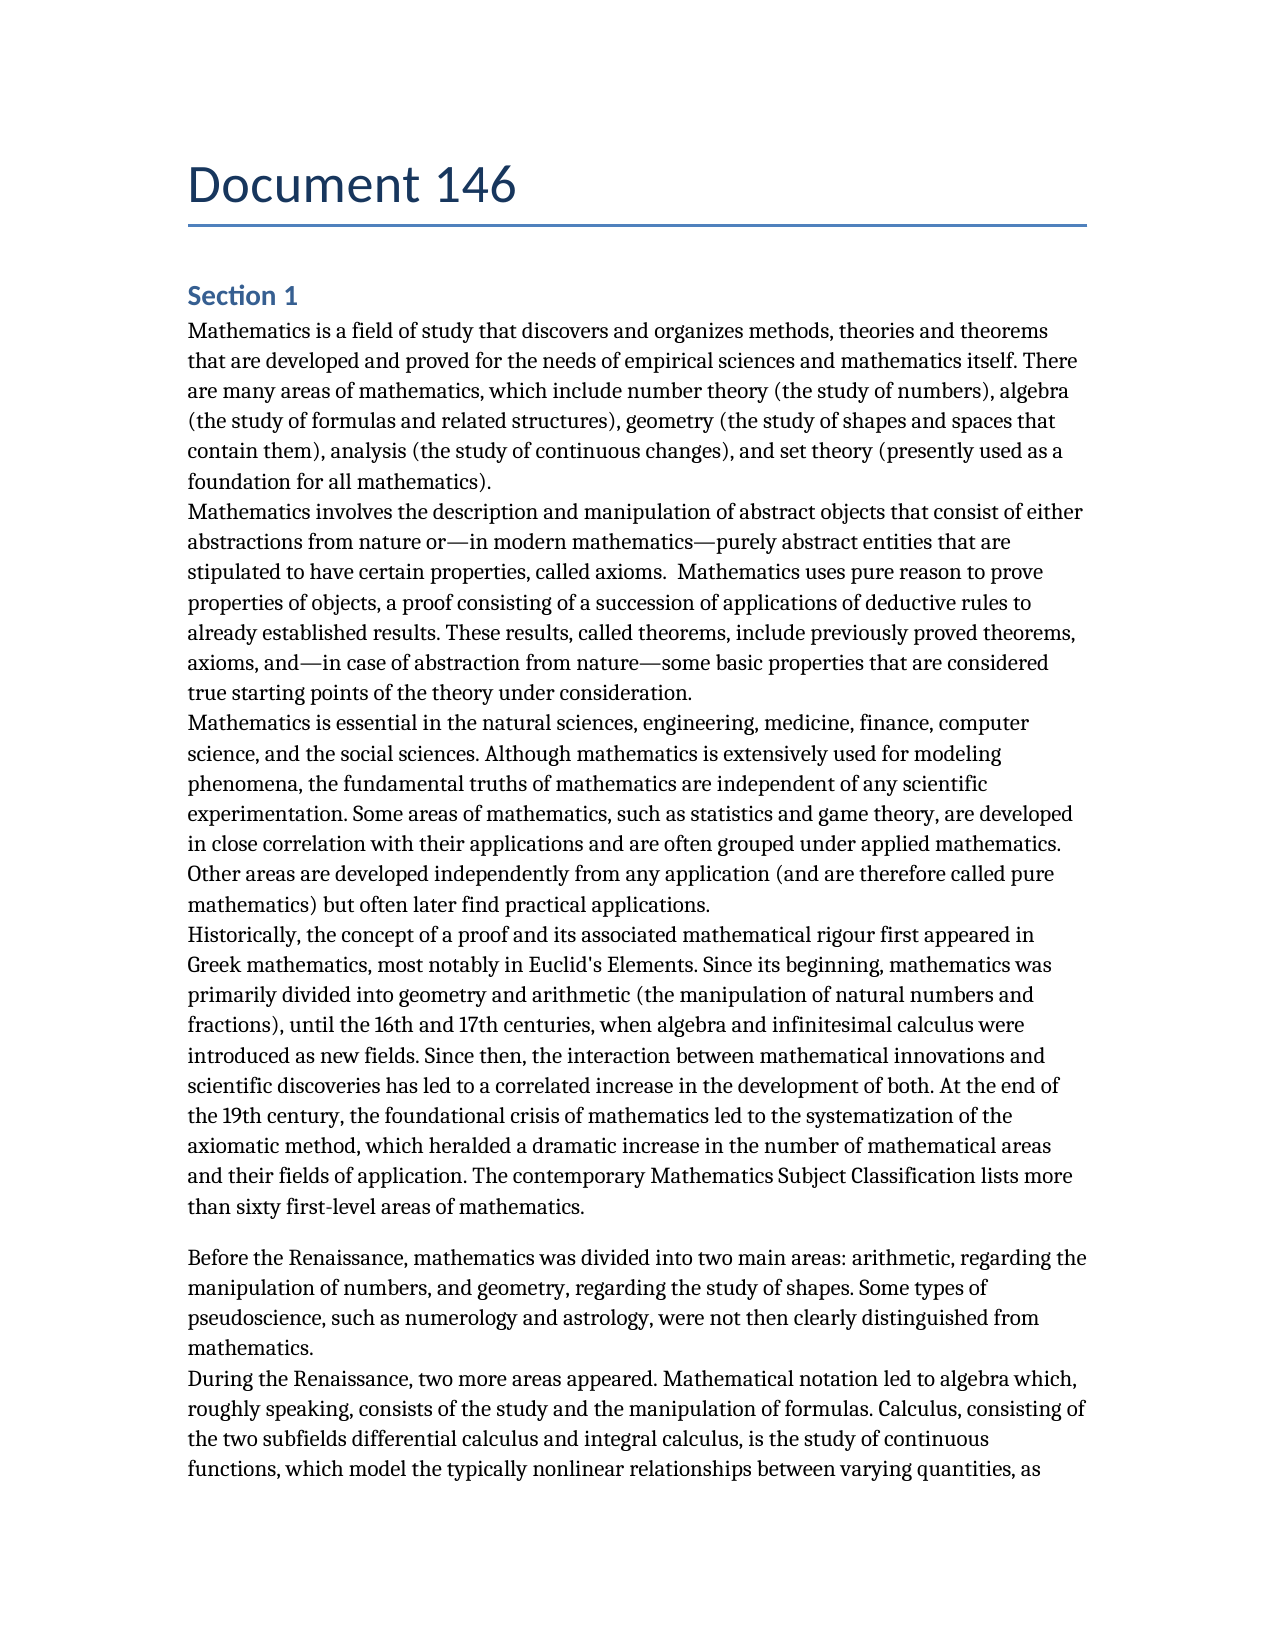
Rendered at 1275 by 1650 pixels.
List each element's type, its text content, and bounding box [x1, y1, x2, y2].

subtitle Section 1 [187, 277, 1087, 312]
text Before the Renaissance, mathematics was divided into two main areas: arithmetic, regarding the manipulation of numbers, and geometry, regarding the study of shapes. Some types of pseudoscience, such as numerology and astrology, were not then clearly distinguished from mathematics. During the Renaissance, two more areas appeared. Mathematical notation led to algebra which, roughly speaking, consists of the study and the manipulation of formulas. Calculus, consisting of the two subfields differential calculus and integral calculus, is the study of continuous functions, which model the typically nonlinear relationships between varying quantities, as [187, 1244, 1087, 1482]
text Mathematics is a field of study that discovers and organizes methods, theories and theorems that are developed and proved for the needs of empirical sciences and mathematics itself. There are many areas of mathematics, which include number theory (the study of numbers), algebra (the study of formulas and related structures), geometry (the study of shapes and spaces that contain them), analysis (the study of continuous changes), and set theory (presently used as a foundation for all mathematics). Mathematics involves the description and manipulation of abstract objects that consist of either abstractions from nature or—in modern mathematics—purely abstract entities that are stipulated to have certain properties, called axioms. Mathematics uses pure reason to prove properties of objects, a proof consisting of a succession of applications of deductive rules to already established results. These results, called theorems, include previously proved theorems, axioms, and—in case of abstraction from nature—some basic properties that are considered true starting points of the theory under consideration. Mathematics is essential in the natural sciences, engineering, medicine, finance, computer science, and the social sciences. Although mathematics is extensively used for modeling phenomena, the fundamental truths of mathematics are independent of any scientific experimentation. Some areas of mathematics, such as statistics and game theory, are developed in close correlation with their applications and are often grouped under applied mathematics. Other areas are developed independently from any application (and are therefore called pure mathematics) but often later find practical applications. Historically, the concept of a proof and its associated mathematical rigour first appeared in Greek mathematics, most notably in Euclid's Elements. Since its beginning, mathematics was primarily divided into geometry and arithmetic (the manipulation of natural numbers and fractions), until the 16th and 17th centuries, when algebra and infinitesimal calculus were introduced as new fields. Since then, the interaction between mathematical innovations and scientific discoveries has led to a correlated increase in the development of both. At the end of the 19th century, the foundational crisis of mathematics led to the systematization of the axiomatic method, which heralded a dramatic increase in the number of mathematical areas and their fields of application. The contemporary Mathematics Subject Classification lists more than sixty first-level areas of mathematics. [187, 317, 1087, 1220]
title Document 146 [187, 150, 1087, 227]
